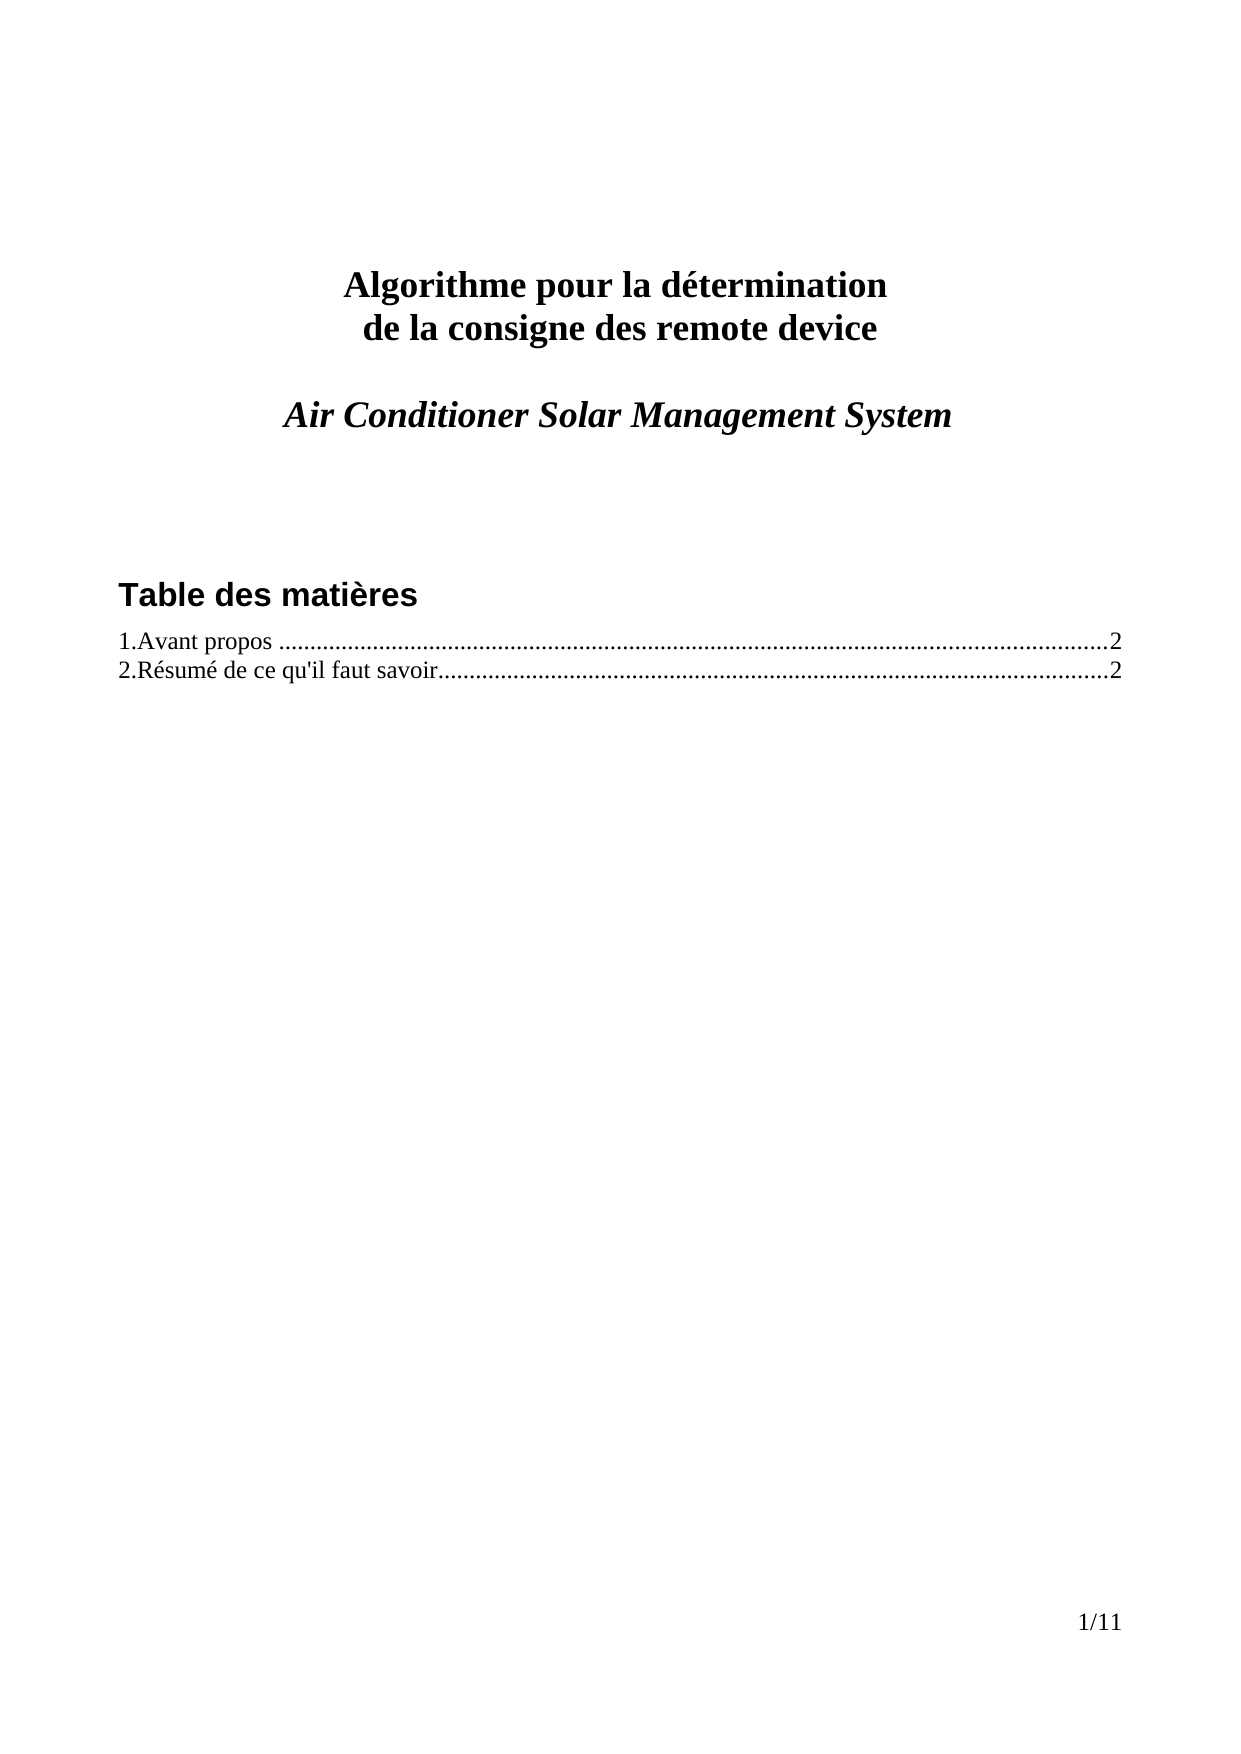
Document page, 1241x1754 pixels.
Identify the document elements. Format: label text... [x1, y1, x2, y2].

text 2.Résumé de ce qu'il faut savoir 2 [118, 655, 1122, 683]
text de la consigne des remote device [118, 306, 1122, 349]
subtitle Table des matières [118, 575, 1122, 613]
text 1.Avant propos 2 [118, 626, 1122, 655]
text Algorithme pour la détermination [118, 263, 1122, 306]
text Air Conditioner Solar Management System [118, 392, 1122, 435]
